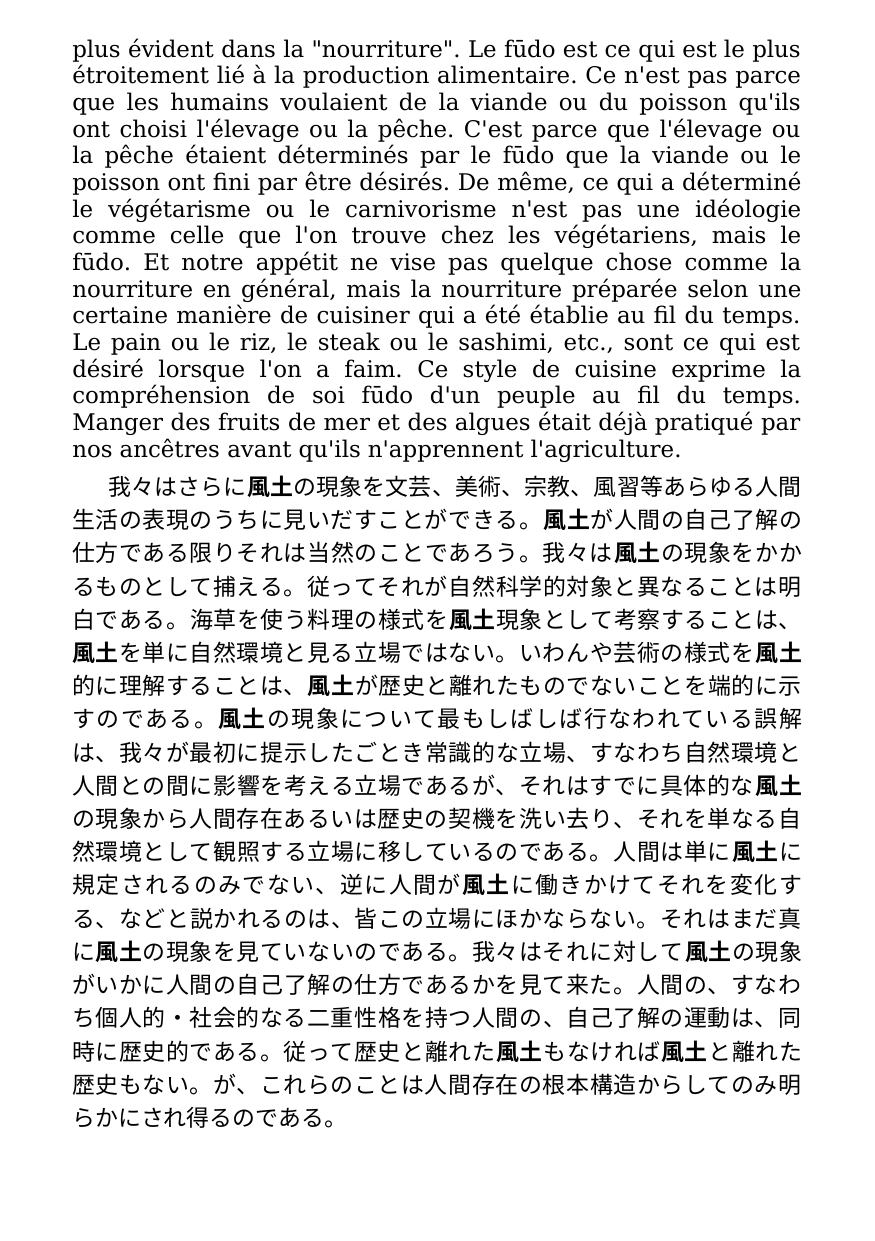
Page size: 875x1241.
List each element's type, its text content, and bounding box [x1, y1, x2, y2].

text 我々はさらに風土の現象を文芸、美術、宗教、風習等あらゆる人間生活の表現のうちに見いだすことができる。風土が人間の自己了解の仕方である限りそれは当然のことであろう。我々は風土の現象をかかるものとして捕える。従ってそれが自然科学的対象と異なることは明白である。海草を使う料理の様式を風土現象として考察することは、風土を単に自然環境と見る立場ではない。いわんや芸術の様式を風土的に理解することは、風土が歴史と離れたものでないことを端的に示すのである。風土の現象について最もしばしば行なわれている誤解は、我々が最初に提示したごとき常識的な立場、すなわち自然環境と人間との間に影響を考える立場であるが、それはすでに具体的な風土の現象から人間存在あるいは歴史の契機を洗い去り、それを単なる自然環境として観照する立場に移しているのである。人間は単に風土に規定されるのみでない、逆に人間が風土に働きかけてそれを変化する、などと説かれるのは、皆この立場にほかならない。それはまだ真に風土の現象を見ていないのである。我々はそれに対して風土の現象がいかに人間の自己了解の仕方であるかを見て来た。人間の、すなわち個人的・社会的なる二重性格を持つ人間の、自己了解の運動は、同時に歴史的である。従って歴史と離れた風土もなければ風土と離れた歴史もない。が、これらのことは人間存在の根本構造からしてのみ明らかにされ得るのである。 [72, 469, 802, 1133]
text plus évident dans la "nourriture". Le fūdo est ce qui est le plus étroitement lié à la production alimentaire. Ce n'est pas parce que les humains voulaient de la viande ou du poisson qu'ils ont choisi l'élevage ou la pêche. C'est parce que l'élevage ou la pêche étaient déterminés par le fūdo que la viande ou le poisson ont fini par être désirés. De même, ce qui a déterminé le végétarisme ou le carnivorisme n'est pas une idéologie comme celle que l'on trouve chez les végétariens, mais le fūdo. Et notre appétit ne vise pas quelque chose comme la nourriture en général, mais la nourriture préparée selon une certaine manière de cuisiner qui a été établie au fil du temps. Le pain ou le riz, le steak ou le sashimi, etc., sont ce qui est désiré lorsque l'on a faim. Ce style de cuisine exprime la compréhension de soi fūdo d'un peuple au fil du temps. Manger des fruits de mer et des algues était déjà pratiqué par nos ancêtres avant qu'ils n'apprennent l'agriculture. [72, 36, 802, 463]
